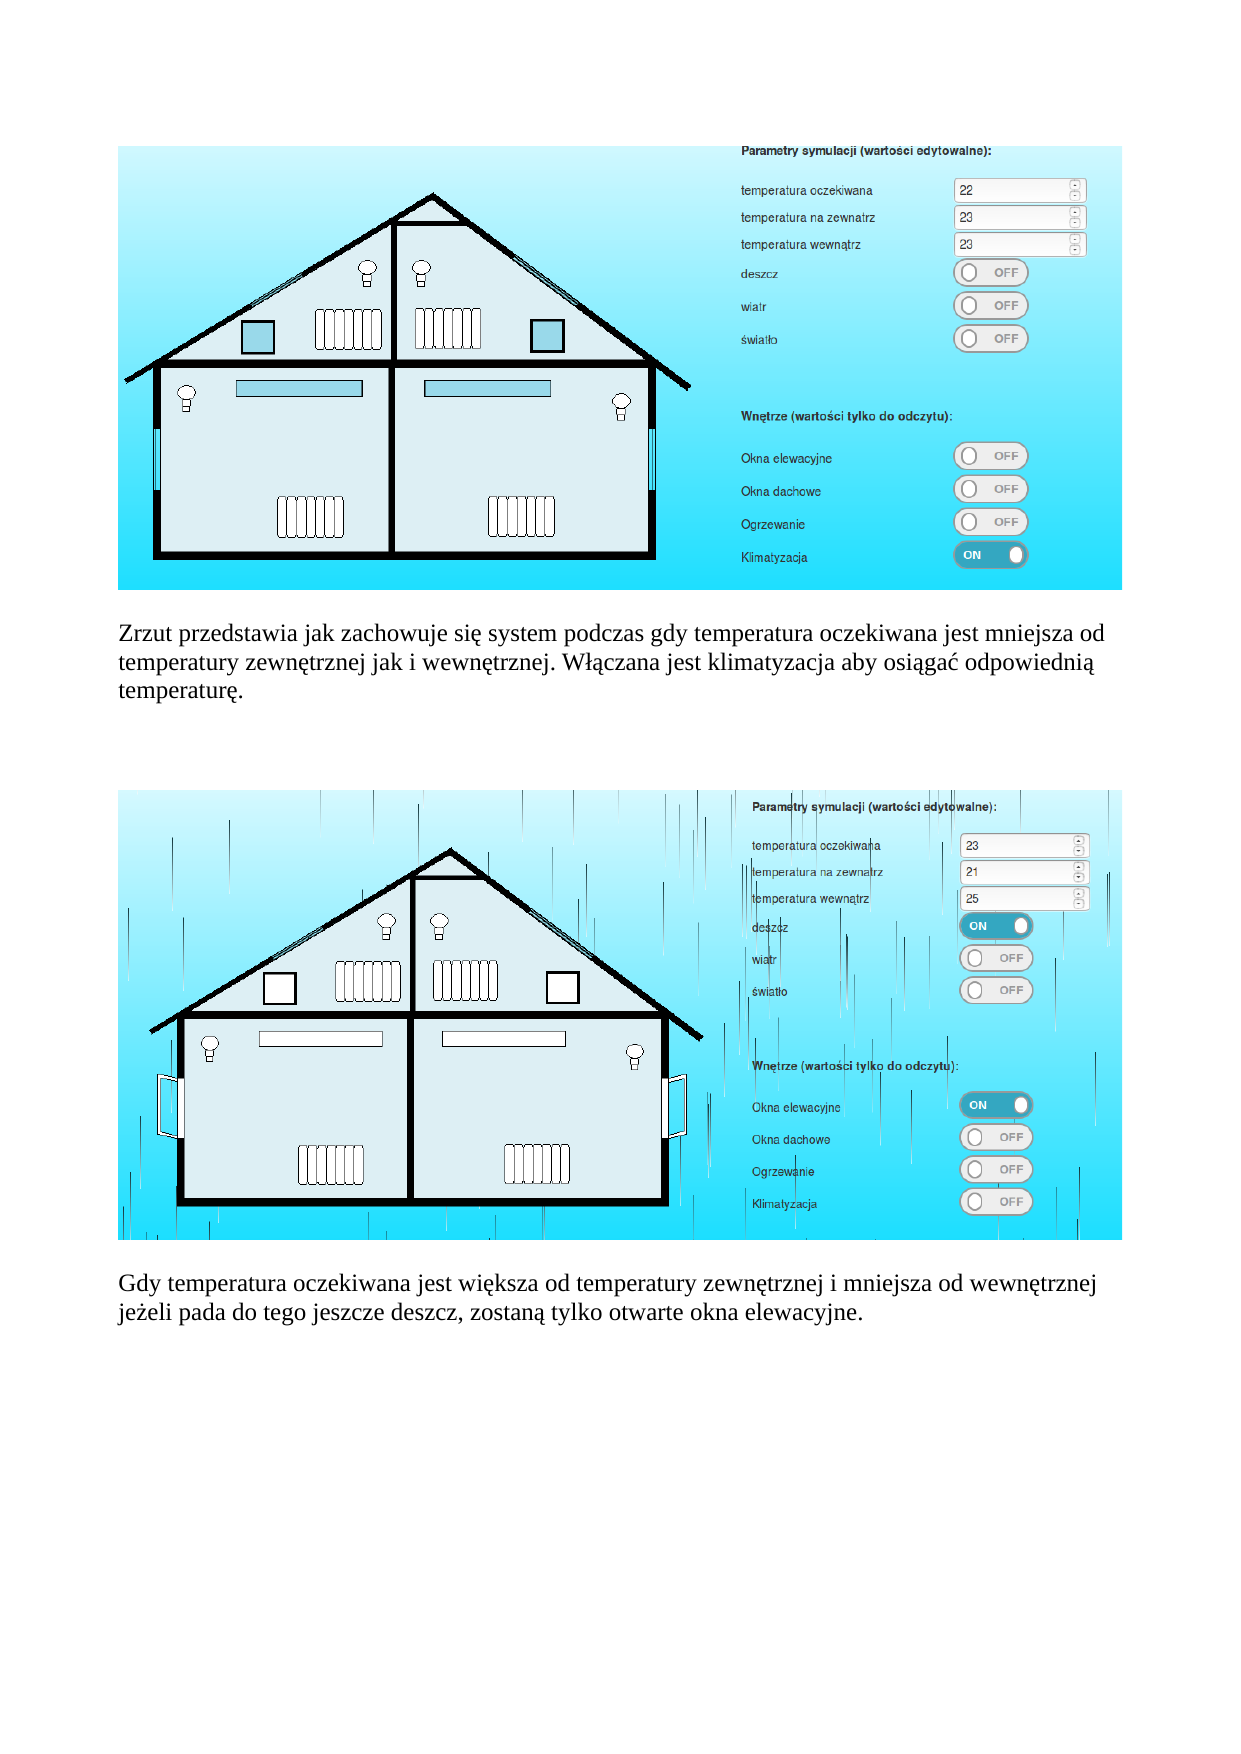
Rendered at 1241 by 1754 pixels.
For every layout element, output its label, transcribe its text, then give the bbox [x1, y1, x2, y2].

text Gdy temperatura oczekiwana jest większa od temperatury zewnętrznej i mniejsza od wewnętrznej jeżeli pada do tego jeszcze deszcz, zostaną tylko otwarte okna elewacyjne. [118, 1268, 1122, 1326]
picture [118, 790, 1123, 1240]
text Zrzut przedstawia jak zachowuje się system podczas gdy temperatura oczekiwana jest mniejsza od temperatury zewnętrznej jak i wewnętrznej. Włączana jest klimatyzacja aby osiągać odpowiednią temperaturę. [118, 618, 1122, 704]
picture [118, 146, 1123, 590]
